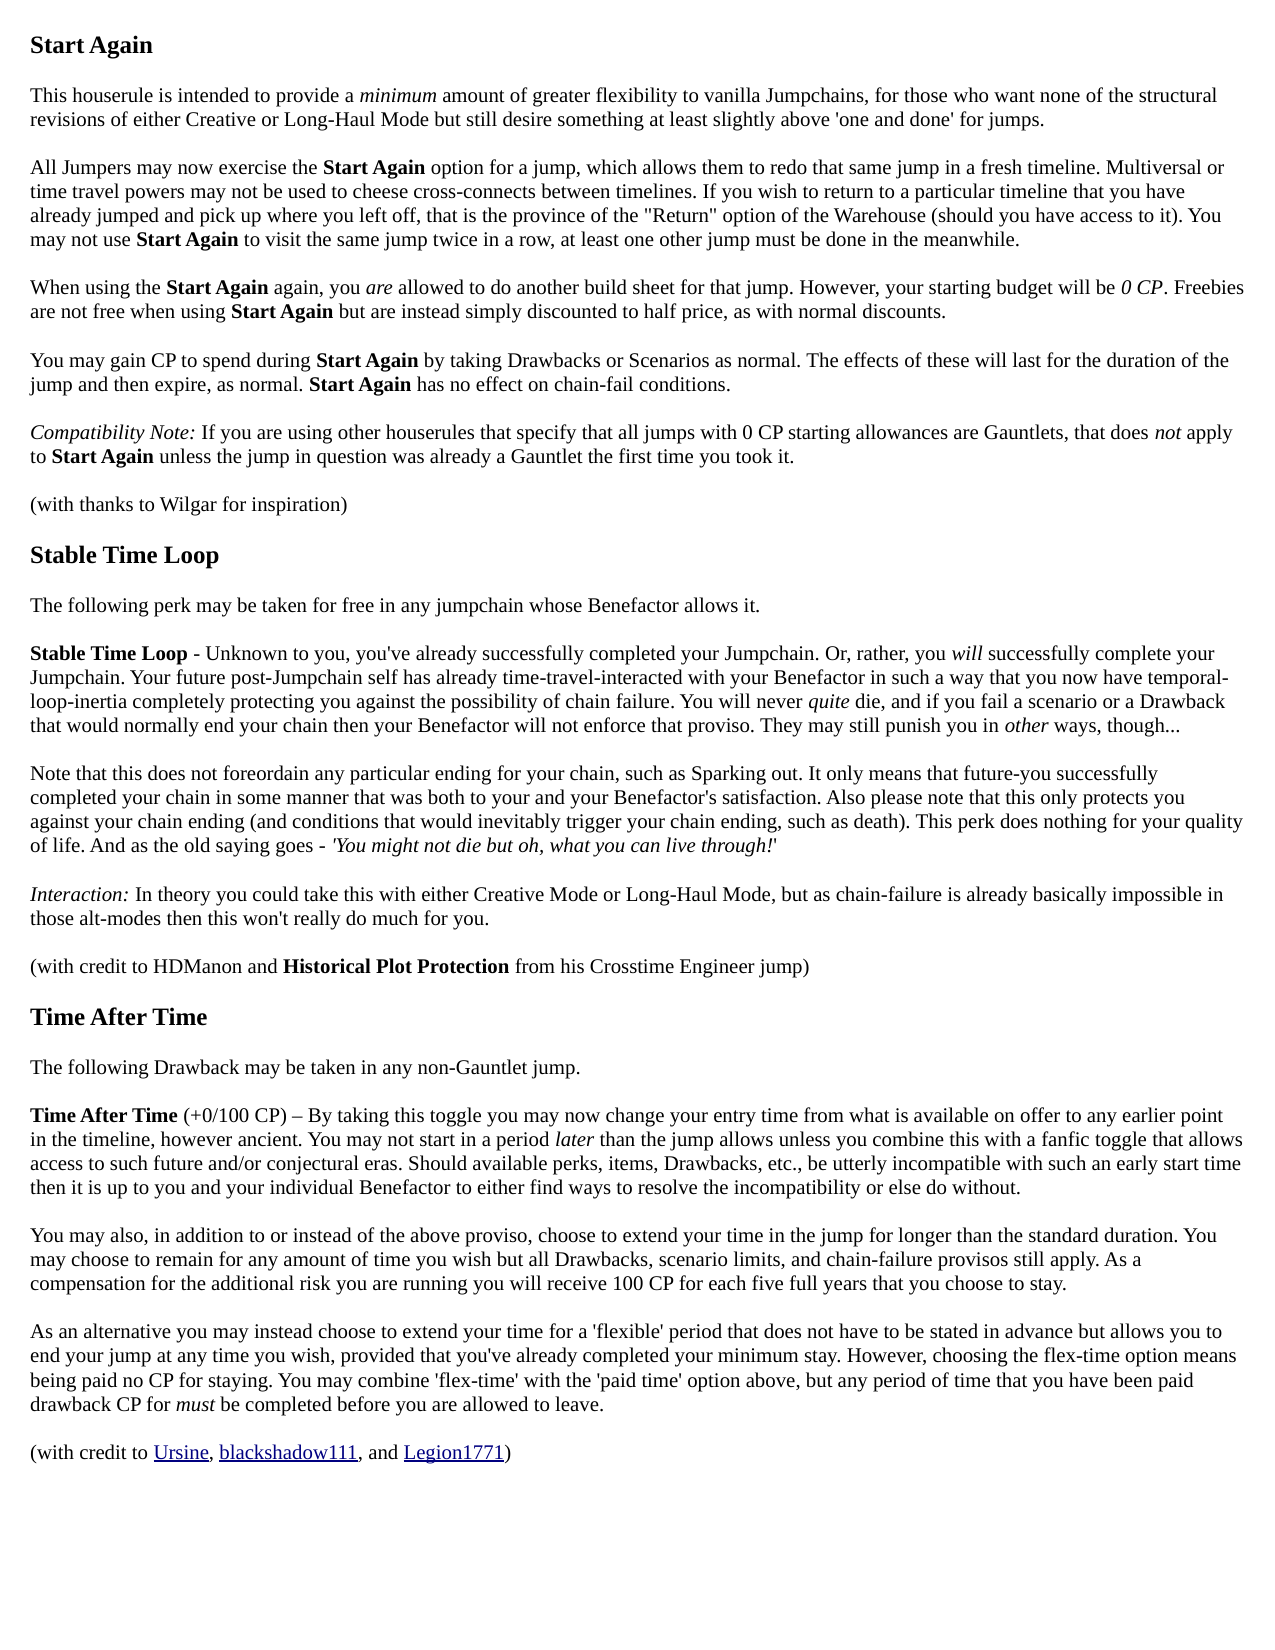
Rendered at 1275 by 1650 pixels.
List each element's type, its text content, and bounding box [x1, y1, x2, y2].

text Time After Time [30, 1002, 1245, 1031]
text This houserule is intended to provide a minimum amount of greater flexibility to vanilla Jumpchains, for those who want none of the structural revisions of either Creative or Long-Haul Mode but still desire something at least slightly above 'one and done' for jumps. All Jumpers may now exercise the Start Again option for a jump, which allows them to redo that same jump in a fresh timeline. Multiversal or time travel powers may not be used to cheese cross-connects between timelines. If you wish to return to a particular timeline that you have already jumped and pick up where you left off, that is the province of the "Return" option of the Warehouse (should you have access to it). You may not use Start Again to visit the same jump twice in a row, at least one other jump must be done in the meanwhile. When using the Start Again again, you are allowed to do another build sheet for that jump. However, your starting budget will be 0 CP. Freebies are not free when using Start Again but are instead simply discounted to half price, as with normal discounts. You may gain CP to spend during Start Again by taking Drawbacks or Scenarios as normal. The effects of these will last for the duration of the jump and then expire, as normal. Start Again has no effect on chain-fail conditions. Compatibility Note: If you are using other houserules that specify that all jumps with 0 CP starting allowances are Gauntlets, that does not apply to Start Again unless the jump in question was already a Gauntlet the first time you took it. (with thanks to Wilgar for inspiration) [30, 83, 1245, 516]
text Start Again [30, 30, 1245, 59]
text The following perk may be taken for free in any jumpchain whose Benefactor allows it. Stable Time Loop - Unknown to you, you've already successfully completed your Jumpchain. Or, rather, you will successfully complete your Jumpchain. Your future post-Jumpchain self has already time-travel-interacted with your Benefactor in such a way that you now have temporal-loop-inertia completely protecting you against the possibility of chain failure. You will never quite die, and if you fail a scenario or a Drawback that would normally end your chain then your Benefactor will not enforce that proviso. They may still punish you in other ways, though... Note that this does not foreordain any particular ending for your chain, such as Sparking out. It only means that future-you successfully completed your chain in some manner that was both to your and your Benefactor's satisfaction. Also please note that this only protects you against your chain ending (and conditions that would inevitably trigger your chain ending, such as death). This perk does nothing for your quality of life. And as the old saying goes - 'You might not die but oh, what you can live through!' Interaction: In theory you could take this with either Creative Mode or Long-Haul Mode, but as chain-failure is already basically impossible in those alt-modes then this won't really do much for you. (with credit to HDManon and Historical Plot Protection from his Crosstime Engineer jump) [30, 593, 1245, 978]
text Stable Time Loop [30, 540, 1245, 569]
text The following Drawback may be taken in any non-Gauntlet jump. Time After Time (+0/100 CP) – By taking this toggle you may now change your entry time from what is available on offer to any earlier point in the timeline, however ancient. You may not start in a period later than the jump allows unless you combine this with a fanfic toggle that allows access to such future and/or conjectural eras. Should available perks, items, Drawbacks, etc., be utterly incompatible with such an early start time then it is up to you and your individual Benefactor to either find ways to resolve the incompatibility or else do without. You may also, in addition to or instead of the above proviso, choose to extend your time in the jump for longer than the standard duration. You may choose to remain for any amount of time you wish but all Drawbacks, scenario limits, and chain-failure provisos still apply. As a compensation for the additional risk you are running you will receive 100 CP for each five full years that you choose to stay. As an alternative you may instead choose to extend your time for a 'flexible' period that does not have to be stated in advance but allows you to end your jump at any time you wish, provided that you've already completed your minimum stay. However, choosing the flex-time option means being paid no CP for staying. You may combine 'flex-time' with the 'paid time' option above, but any period of time that you have been paid drawback CP for must be completed before you are allowed to leave. (with credit to Ursine, blackshadow111, and Legion1771) [30, 1055, 1245, 1464]
